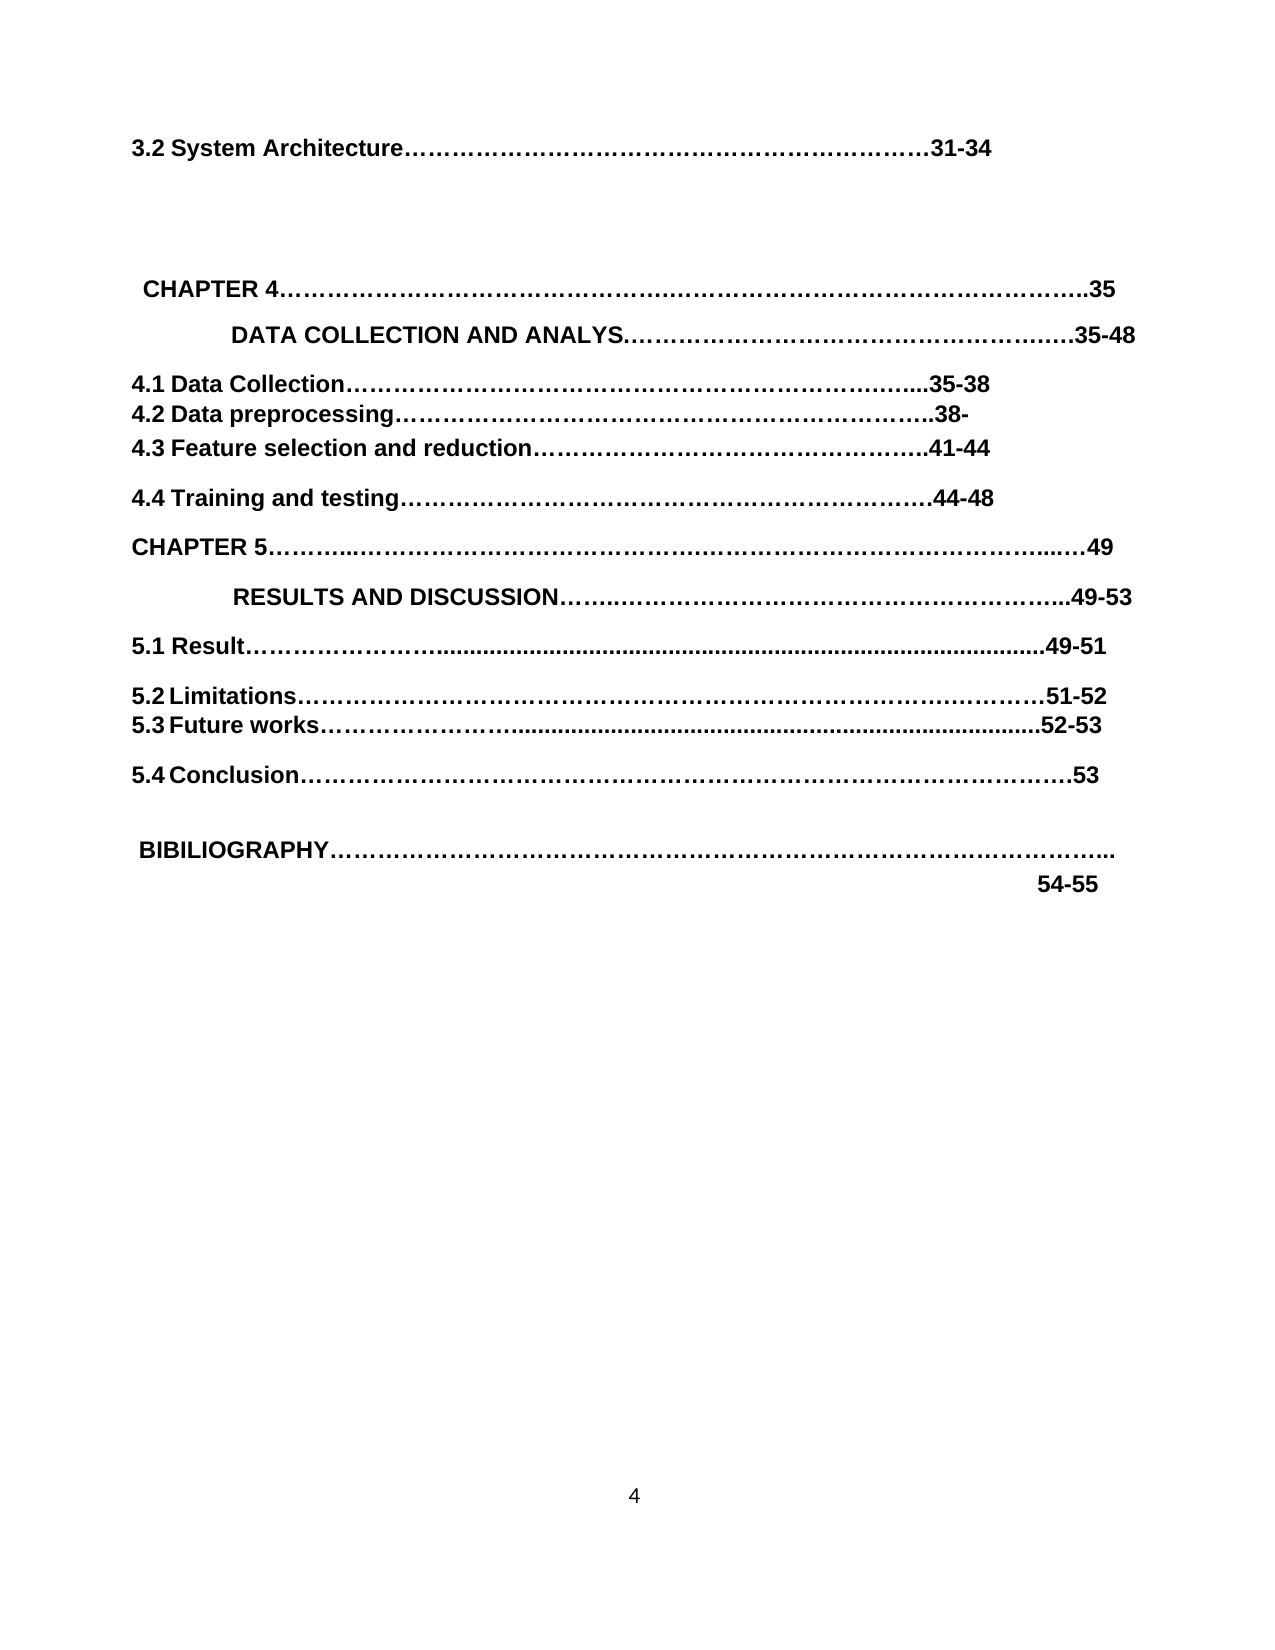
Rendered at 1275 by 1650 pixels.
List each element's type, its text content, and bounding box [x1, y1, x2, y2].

text BIBILIOGRAPHY……………………………………………………………………………………... [139, 836, 1137, 864]
text 54-55 [131, 870, 1098, 897]
list Feature selection and reduction…………………………………………..41-44 [131, 434, 1137, 461]
text RESULTS AND DISCUSSION……..………………………………………………...49-53 [133, 582, 1137, 610]
list Conclusion…………………………………………………………………………………….53 [131, 761, 1137, 788]
list Limitations……………………………………………………………………….…………51-52 [131, 682, 1137, 709]
list Data preprocessing…………………………………………………………..38- [131, 400, 1137, 428]
list Data Collection………………………………………………………….…....35-38 [131, 370, 1137, 398]
text CHAPTER 4………………………………………….……………………………………………..35 [143, 275, 1137, 303]
list System Architecture…………………………………………………………31-34 [131, 134, 1137, 162]
text 5.1 Result……………………............................................................................................49-51 [131, 632, 1137, 659]
list Training and testing………………………………………………………….44-48 [131, 483, 1137, 511]
list Future works……………………................................................................................52-53 [131, 711, 1137, 739]
text CHAPTER 5………...…………………………………….……………………………………....…49 [131, 533, 1137, 560]
text DATA COLLECTION AND ANALYS.…………………………………………….….35-48 [131, 321, 1137, 348]
